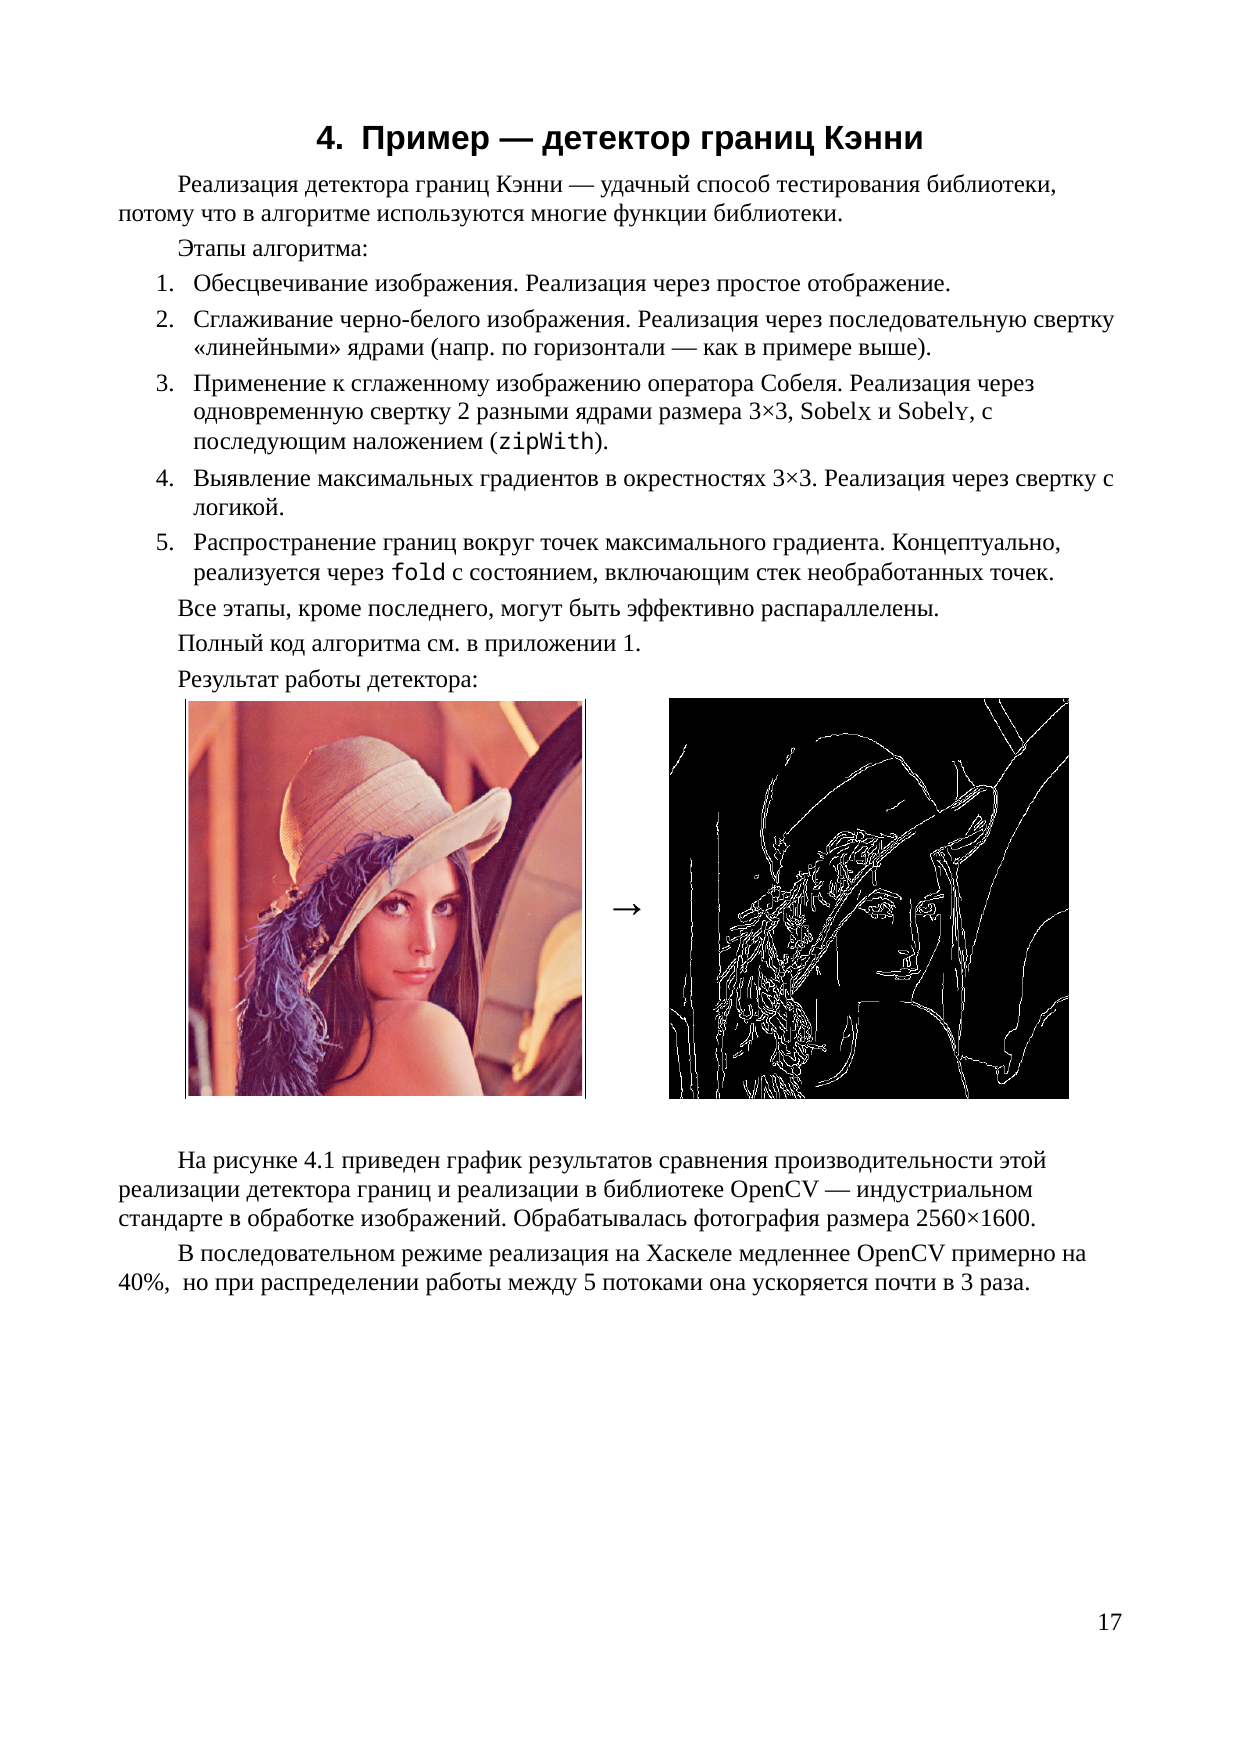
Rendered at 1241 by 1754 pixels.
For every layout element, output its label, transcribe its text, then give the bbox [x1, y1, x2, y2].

subtitle Пример — детектор границ Кэнни [118, 118, 1122, 157]
list Выявление максимальных градиентов в окрестностях 3×3. Реализация через свертку с логикой. [156, 463, 1122, 520]
text Реализация детектора границ Кэнни — удачный способ тестирования библиотеки, потому что в алгоритме используются многие функции библиотеки. [118, 169, 1122, 227]
text В последовательном режиме реализация на Хаскеле медленнее OpenCV примерно на 40%, но при распределении работы между 5 потоками она ускоряется почти в 3 раза. [118, 1238, 1122, 1296]
text Полный код алгоритма см. в приложении 1. [118, 628, 1122, 657]
text [118, 875, 185, 928]
picture [669, 698, 1069, 1099]
list Распространение границ вокруг точек максимального градиента. Концептуально, реализуется через fold с состоянием, включающим стек необработанных точек. [156, 527, 1122, 587]
text На рисунке 4.1 приведен график результатов сравнения производительности этой реализации детектора границ и реализации в библиотеке OpenCV — индустриальном стандарте в обработке изображений. Обрабатывалась фотография размера 2560×1600. [118, 1145, 1122, 1232]
text Этапы алгоритма: [118, 233, 1122, 262]
list Применение к сглаженному изображению оператора Собеля. Реализация через одновременную свертку 2 разными ядрами размера 3×3, SobelX и SobelY, с последующим наложением (zipWith). [156, 368, 1122, 456]
text [1069, 875, 1122, 928]
text → [586, 875, 669, 928]
list Сглаживание черно-белого изображения. Реализация через последовательную свертку «линейными» ядрами (напр. по горизонтали — как в примере выше). [156, 304, 1122, 361]
picture [188, 701, 583, 1096]
text Результат работы детектора: [118, 664, 1122, 692]
list Обесцвечивание изображения. Реализация через простое отображение. [156, 268, 1122, 297]
text Все этапы, кроме последнего, могут быть эффективно распараллелены. [118, 593, 1122, 622]
